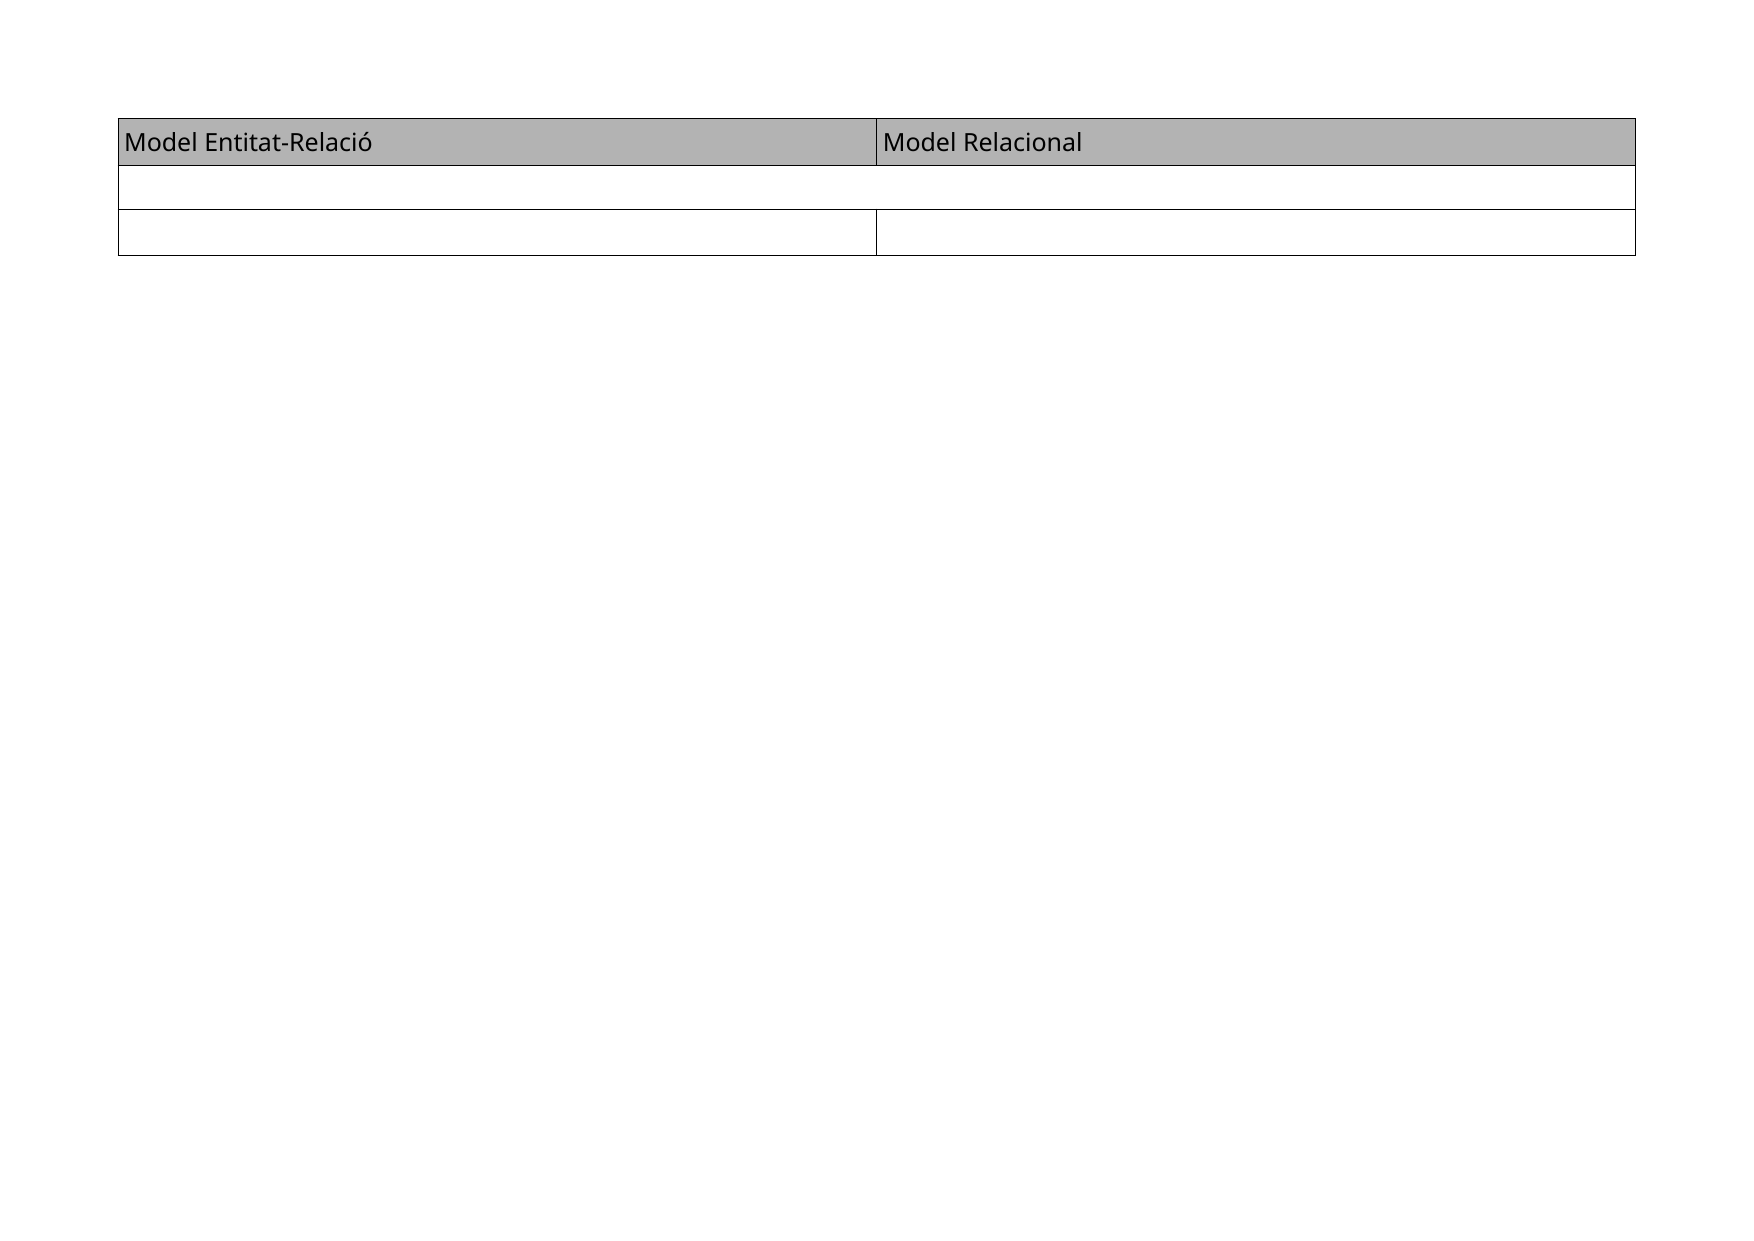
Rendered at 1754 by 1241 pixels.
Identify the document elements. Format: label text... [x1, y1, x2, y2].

table_cell [119, 166, 1635, 208]
table_header Model Relacional [877, 119, 1635, 165]
table_cell [119, 210, 876, 255]
table_header Model Entitat-Relació [119, 119, 876, 165]
table_cell [877, 210, 1635, 255]
